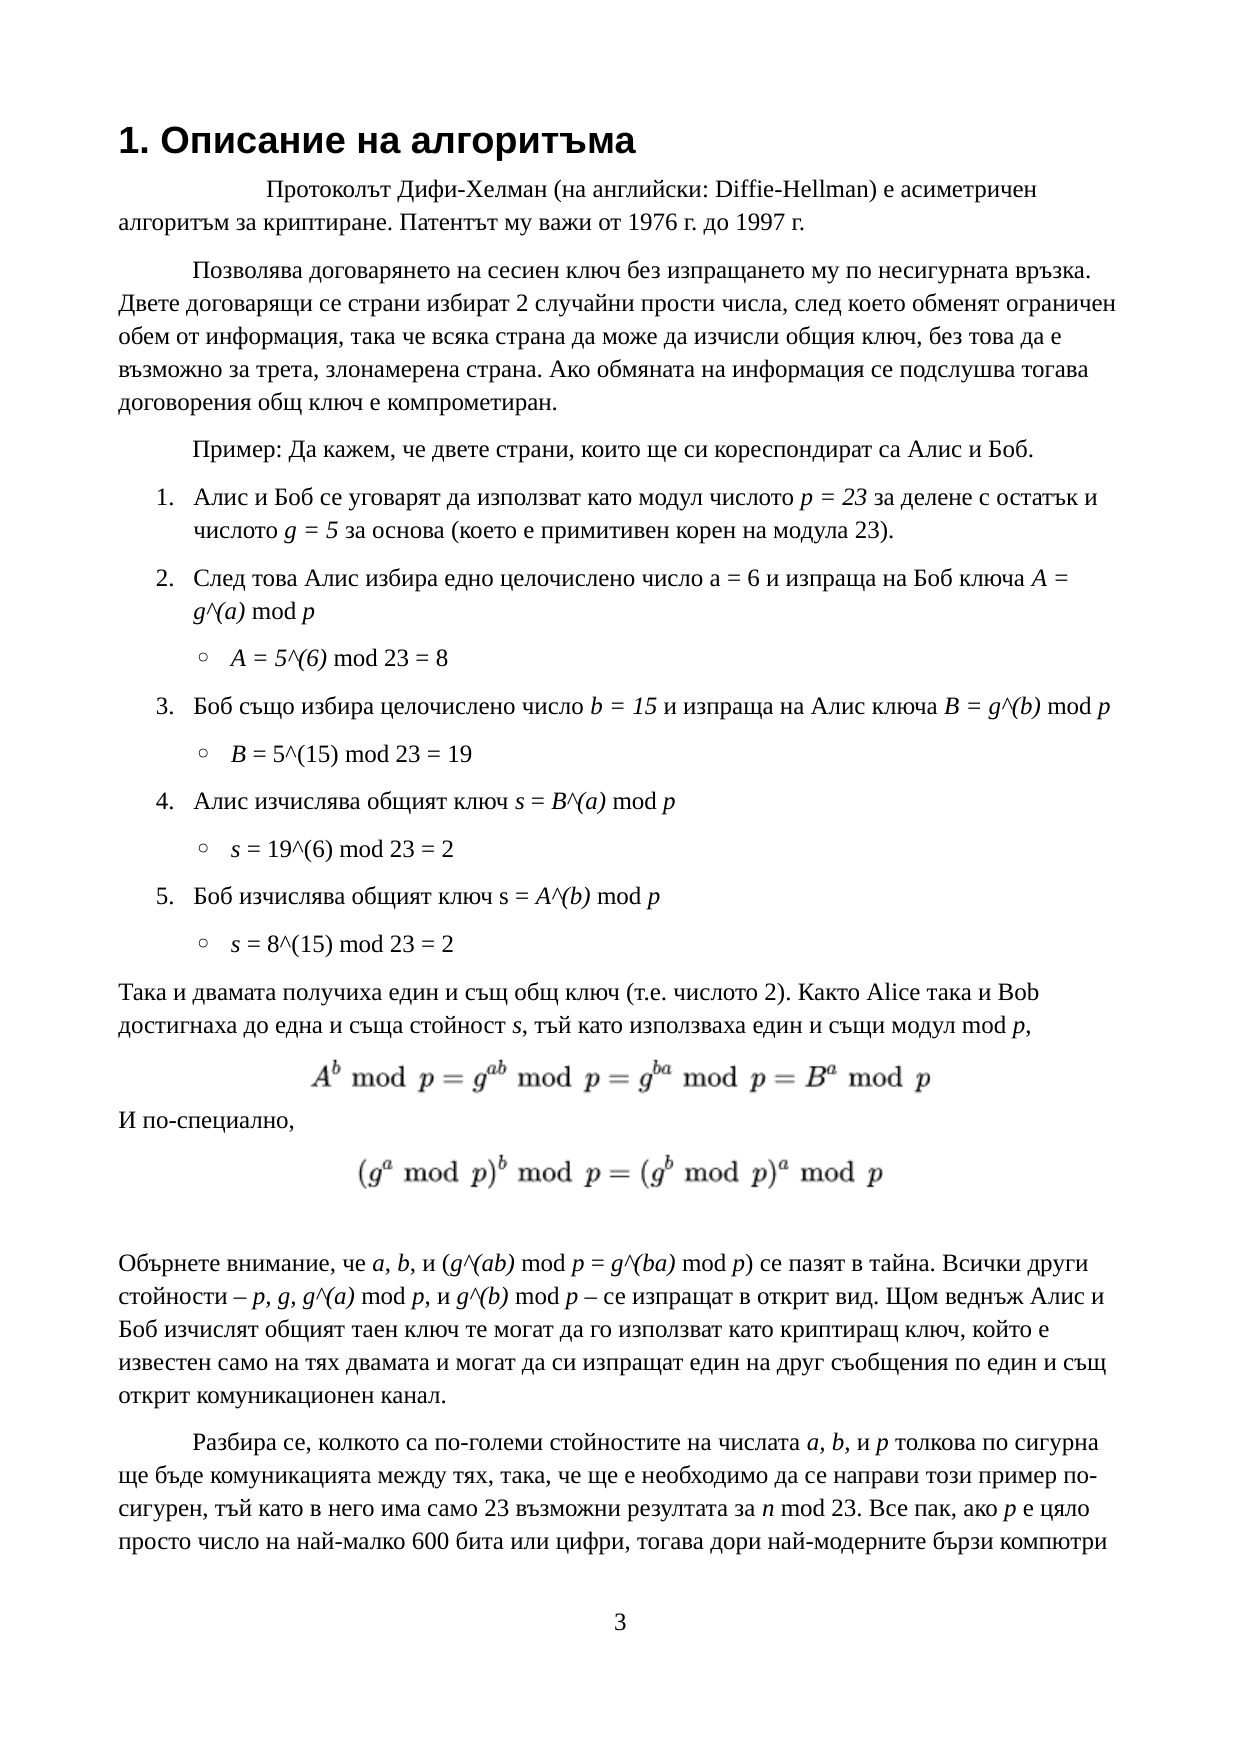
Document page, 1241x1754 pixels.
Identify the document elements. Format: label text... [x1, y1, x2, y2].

text И по-специално, [118, 1105, 1122, 1134]
list След това Алис избира едно целочислено число a = 6 и изпраща на Боб ключа A = g^(a) mod p [156, 563, 1122, 624]
text Разбира се, колкото са по-големи стойностите на числата a, b, и p толкова по сигурна ще бъде комуникацията между тях, така, че ще е необходимо да се направи този пример по-сигурен, тъй като в него има само 23 възможни резултата за n mod 23. Все пак, ако p е цяло просто число на най-малко 600 бита или цифри, тогава дори най-модерните бързи компютри [118, 1427, 1122, 1555]
list Боб също избира целочислено число b = 15 и изпраща на Алис ключа B = g^(b) mod p [156, 691, 1122, 720]
text Пример: Да кажем, че двете страни, които ще си кореспондират са Алис и Боб. [118, 434, 1122, 463]
text Така и двамата получиха един и същ общ ключ (т.е. числото 2). Както Alice така и Bob достигнаха до една и съща стойност s, тъй като използваха един и същи модул mod p, [118, 977, 1122, 1038]
list Боб изчислява общият ключ s = A^(b) mod p [156, 881, 1122, 910]
list s = 8^(15) mod 23 = 2 [193, 929, 1122, 958]
text Протоколът Дифи-Хелман (на английски: Diffie-Hellman) е асиметричен алгоритъм за криптиране. Патентът му важи от 1976 г. до 1997 г. [118, 174, 1122, 236]
text Позволява договарянето на сесиен ключ без изпращането му по несигурната връзка. Двете договарящи се страни избират 2 случайни прости числа, след което обменят ограничен обем от информация, така че всяка страна да може да изчисли общия ключ, без това да е възможно за трета, злонамерена страна. Ако обмяната на информация се подслушва тогава договорения общ ключ е компрометиран. [118, 255, 1122, 416]
picture [310, 1057, 931, 1095]
list Алис изчислява общият ключ s = B^(a) mod p [156, 786, 1122, 815]
list A = 5^(6) mod 23 = 8 [193, 643, 1122, 672]
list s = 19^(6) mod 23 = 2 [193, 834, 1122, 863]
list Алис и Боб се уговарят да използват като модул числото p = 23 за делене с остатък и числото g = 5 за основа (което е примитивен корен на модула 23). [156, 482, 1122, 544]
text Обърнете внимание, че a, b, и (g^(ab) mod p = g^(ba) mod p) се пазят в тайна. Всички други стойности – p, g, g^(a) mod p, и g^(b) mod p – се изпращат в открит вид. Щом веднъж Алис и Боб изчислят общият таен ключ те могат да го използват като криптиращ ключ, който е известен само на тях двамата и могат да си изпращат един на друг съобщения по един и същ открит комуникационен канал. [118, 1248, 1122, 1408]
list B = 5^(15) mod 23 = 19 [193, 739, 1122, 767]
picture [357, 1152, 883, 1192]
subtitle 1. Описание на алгоритъма [118, 118, 1122, 162]
